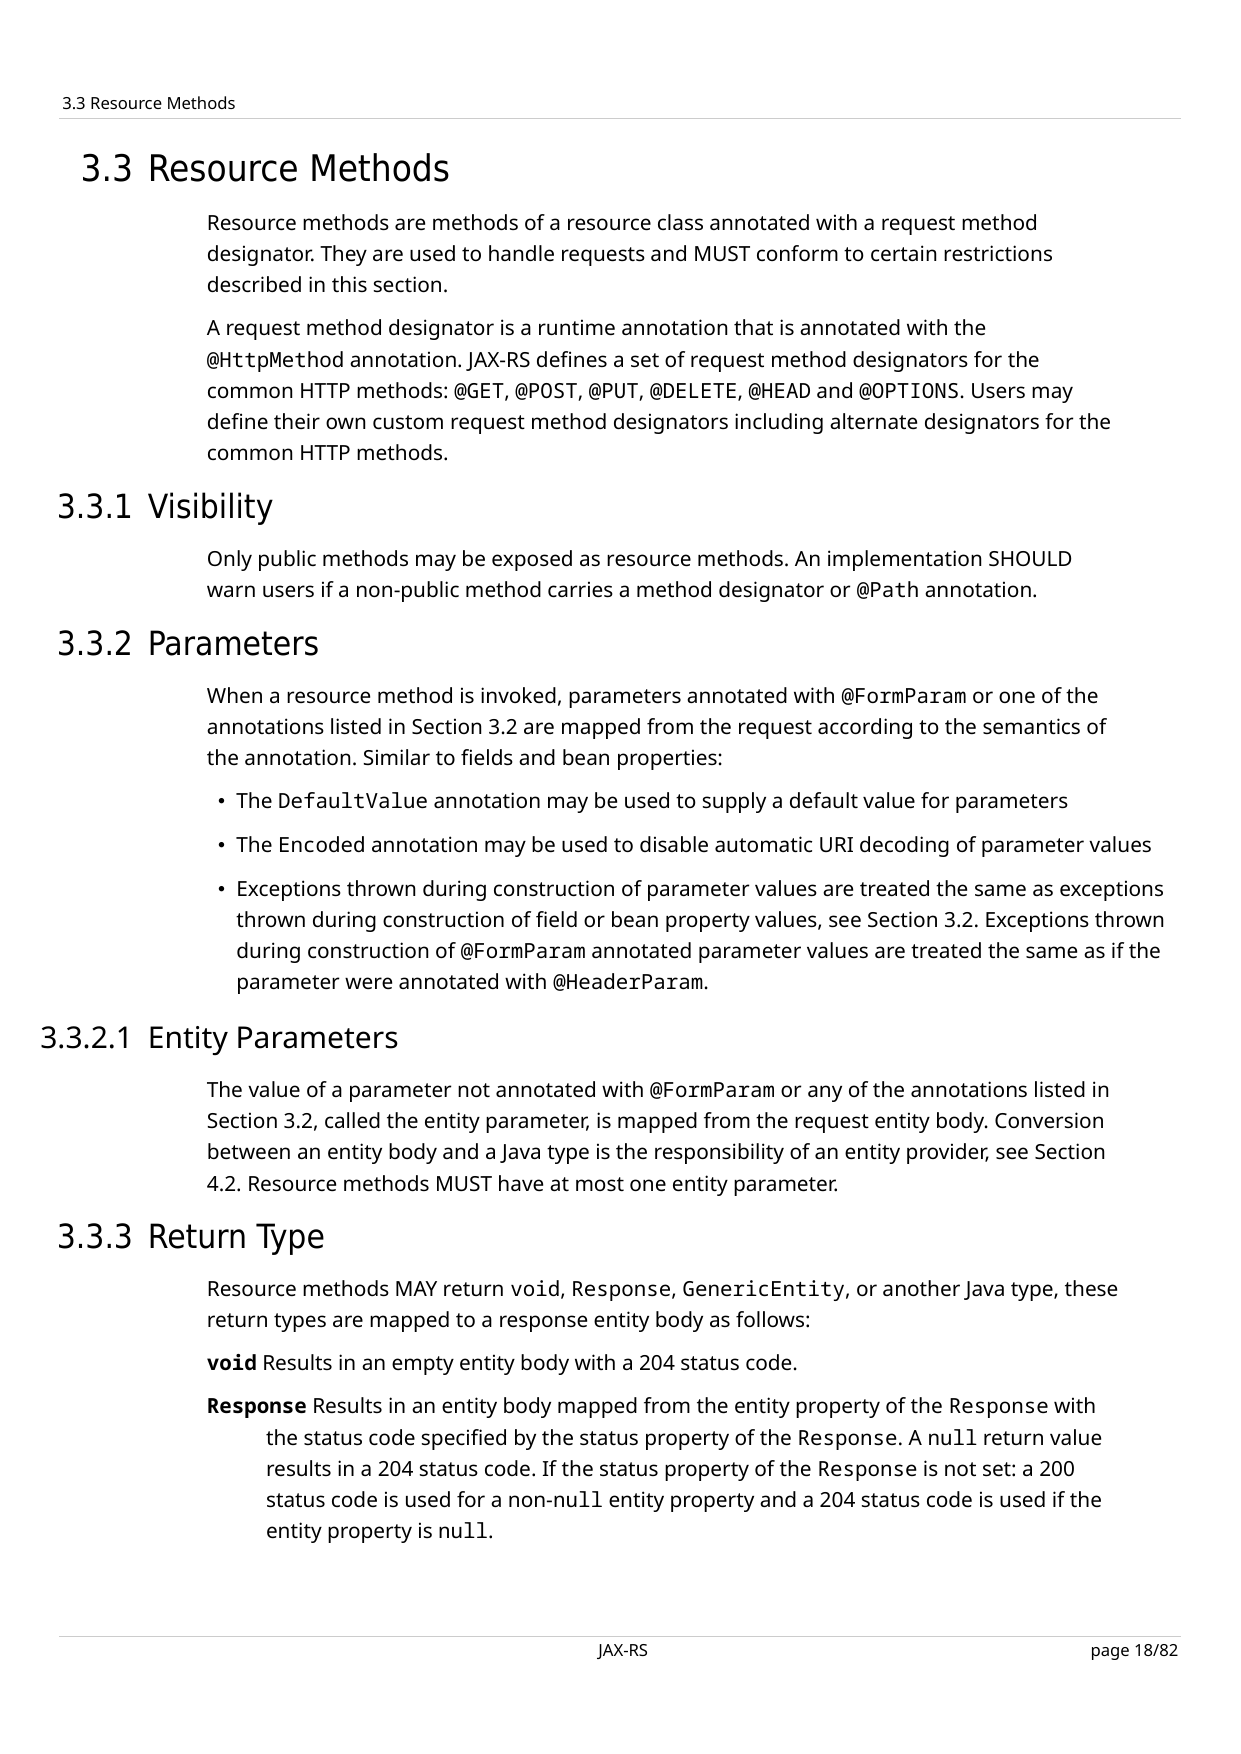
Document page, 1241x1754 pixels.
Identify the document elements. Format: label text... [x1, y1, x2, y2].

list Exceptions thrown during construction of parameter values are treated the same as exceptions thrown during construction of field or bean property values, see Section 3.2. Exceptions thrown during construction of @FormParam annotated parameter values are treated the same as if the parameter were annotated with @HeaderParam. [221, 874, 1181, 996]
text Resource methods MAY return void, Response, GenericEntity, or another Java type, these return types are mapped to a response entity body as follows: [207, 1274, 1122, 1334]
subtitle Visibility [133, 487, 1181, 526]
list The DefaultValue annotation may be used to supply a default value for parameters [221, 786, 1181, 815]
text void Results in an empty entity body with a 204 status code. [207, 1348, 1122, 1377]
text When a resource method is invoked, parameters annotated with @FormParam or one of the annotations listed in Section 3.2 are mapped from the request according to the semantics of the annotation. Similar to fields and bean properties: [207, 681, 1122, 772]
subtitle Return Type [133, 1218, 1181, 1257]
text Only public methods may be exposed as resource methods. An implementation SHOULD warn users if a non-public method carries a method designator or @Path annotation. [207, 544, 1122, 604]
text A request method designator is a runtime annotation that is annotated with the @HttpMethod annotation. JAX-RS defines a set of request method designators for the common HTTP methods: @GET, @POST, @PUT, @DELETE, @HEAD and @OPTIONS. Users may define their own custom request method designators including alternate designators for the common HTTP methods. [207, 313, 1122, 467]
text The value of a parameter not annotated with @FormParam or any of the annotations listed in Section 3.2, called the entity parameter, is mapped from the request entity body. Conversion between an entity body and a Java type is the responsibility of an entity provider, see Section 4.2. Resource methods MUST have at most one entity parameter. [207, 1075, 1122, 1197]
list The Encoded annotation may be used to disable automatic URI decoding of parameter values [221, 830, 1181, 858]
subtitle Resource Methods [133, 147, 1181, 190]
text Resource methods are methods of a resource class annotated with a request method designator. They are used to handle requests and MUST conform to certain restrictions described in this section. [207, 208, 1122, 299]
subtitle Parameters [133, 624, 1181, 663]
subtitle Entity Parameters [133, 1016, 1181, 1057]
text Response Results in an entity body mapped from the entity property of the Response with the status code specified by the status property of the Response. A null return value results in a 204 status code. If the status property of the Response is not set: a 200 status code is used for a non-null entity property and a 204 status code is used if the entity property is null. [207, 1392, 1122, 1545]
